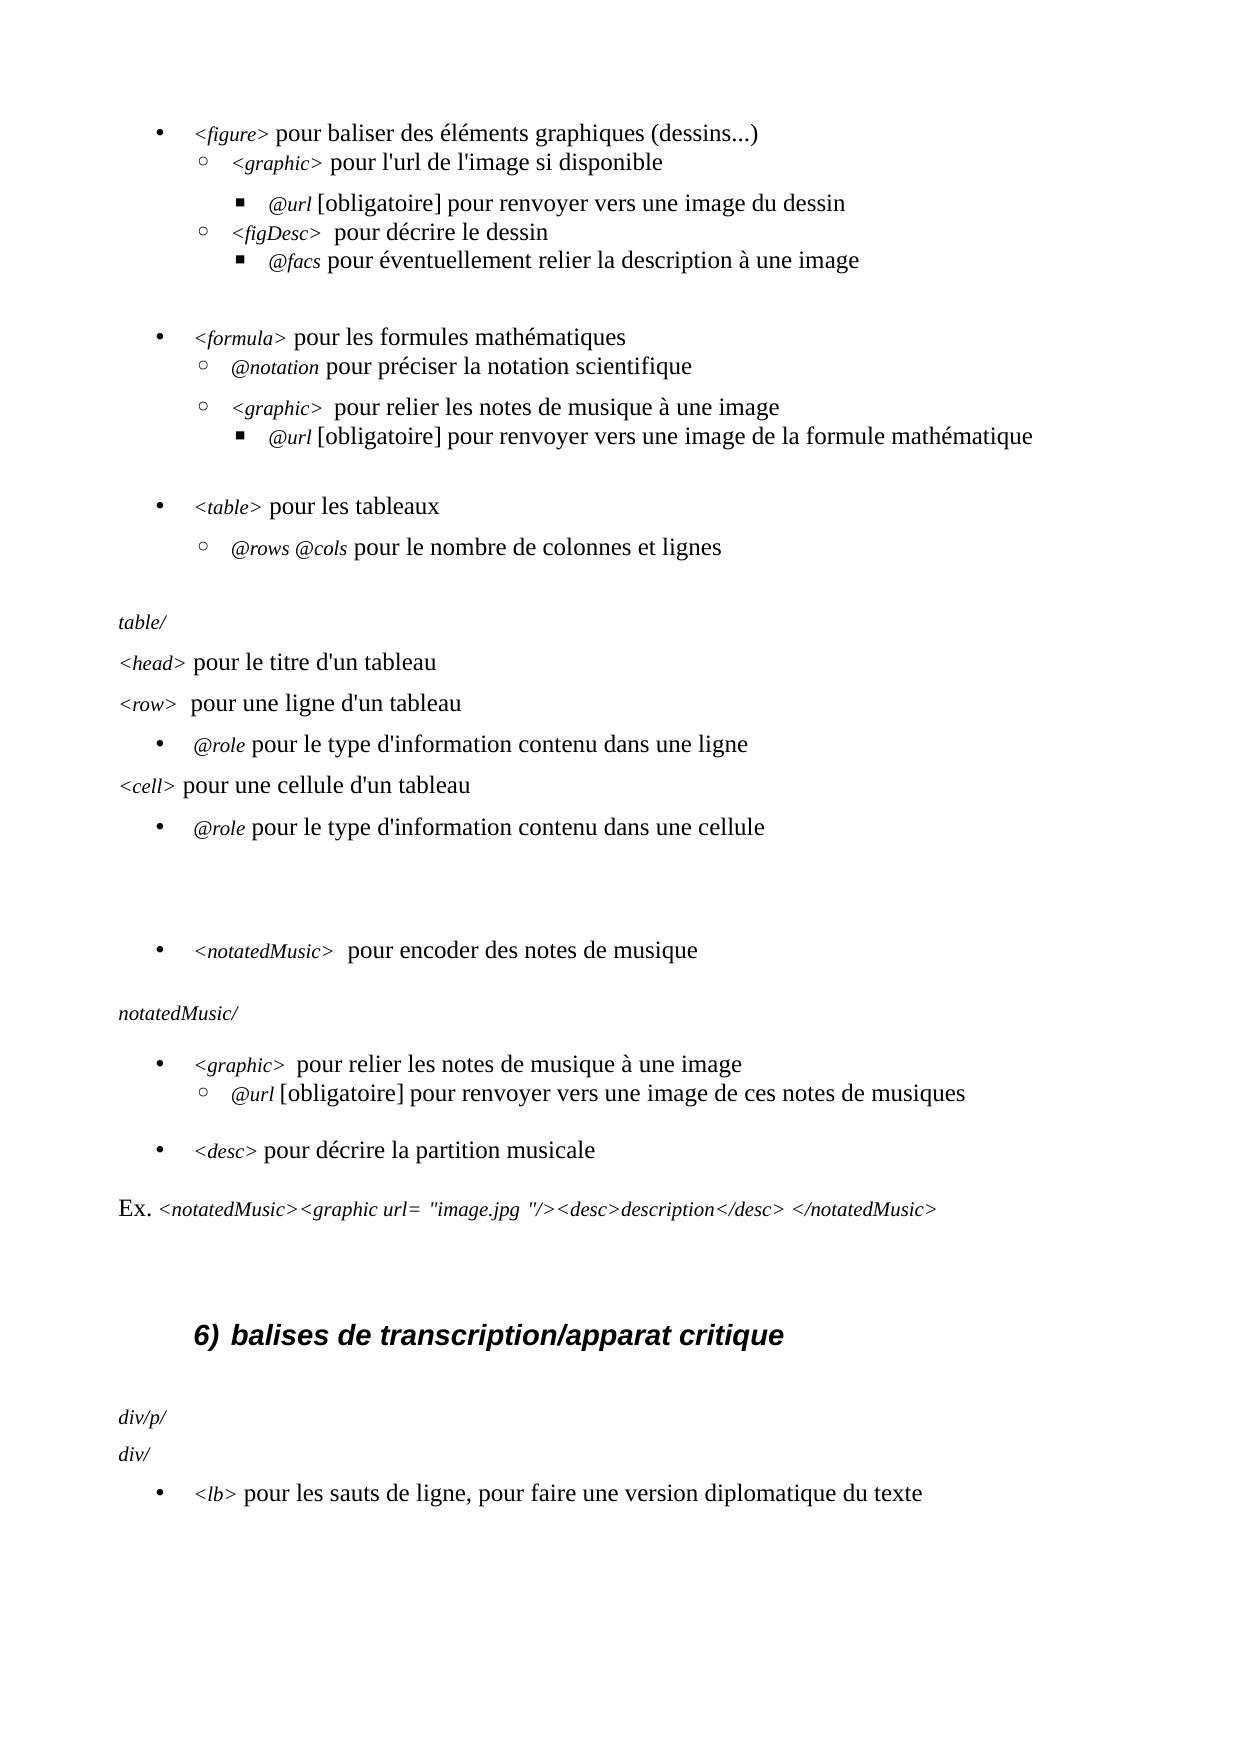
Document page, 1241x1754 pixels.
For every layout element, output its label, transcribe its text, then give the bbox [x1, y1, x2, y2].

list @role pour le type d'information contenu dans une cellule [156, 812, 1122, 841]
text <head> pour le titre d'un tableau [118, 647, 1122, 676]
list <lb> pour les sauts de ligne, pour faire une version diplomatique du texte [156, 1478, 1122, 1507]
subtitle balises de transcription/apparat critique [193, 1318, 1122, 1351]
list @url [obligatoire] pour renvoyer vers une image de la formule mathématique [231, 421, 1122, 450]
list @rows @cols pour le nombre de colonnes et lignes [193, 532, 1122, 561]
text div/ [118, 1441, 1122, 1466]
list @facs pour éventuellement relier la description à une image [231, 246, 1122, 274]
list <desc> pour décrire la partition musicale [156, 1135, 1122, 1164]
list <figure> pour baliser des éléments graphiques (dessins...) [156, 118, 1122, 147]
list <figDesc> pour décrire le dessin [193, 217, 1122, 246]
text table/ [118, 610, 1122, 634]
list <graphic> pour l'url de l'image si disponible [193, 147, 1122, 176]
text Ex. <notatedMusic><graphic url= "image.jpg "/><desc>description</desc> </notatedMusic> [118, 1193, 1122, 1222]
list <graphic> pour relier les notes de musique à une image [156, 1049, 1122, 1078]
list <table> pour les tableaux [156, 491, 1122, 520]
text div/p/ [118, 1405, 1122, 1429]
list @url [obligatoire] pour renvoyer vers une image de ces notes de musiques [193, 1078, 1122, 1107]
text <row> pour une ligne d'un tableau [118, 688, 1122, 717]
list @notation pour préciser la notation scientifique [193, 351, 1122, 380]
list @url [obligatoire] pour renvoyer vers une image du dessin [231, 188, 1122, 217]
list @role pour le type d'information contenu dans une ligne [156, 729, 1122, 758]
list <formula> pour les formules mathématiques [156, 322, 1122, 351]
text <cell> pour une cellule d'un tableau [118, 771, 1122, 799]
text notatedMusic/ [118, 1001, 1122, 1025]
list <graphic> pour relier les notes de musique à une image [193, 392, 1122, 421]
list <notatedMusic> pour encoder des notes de musique [156, 936, 1122, 964]
